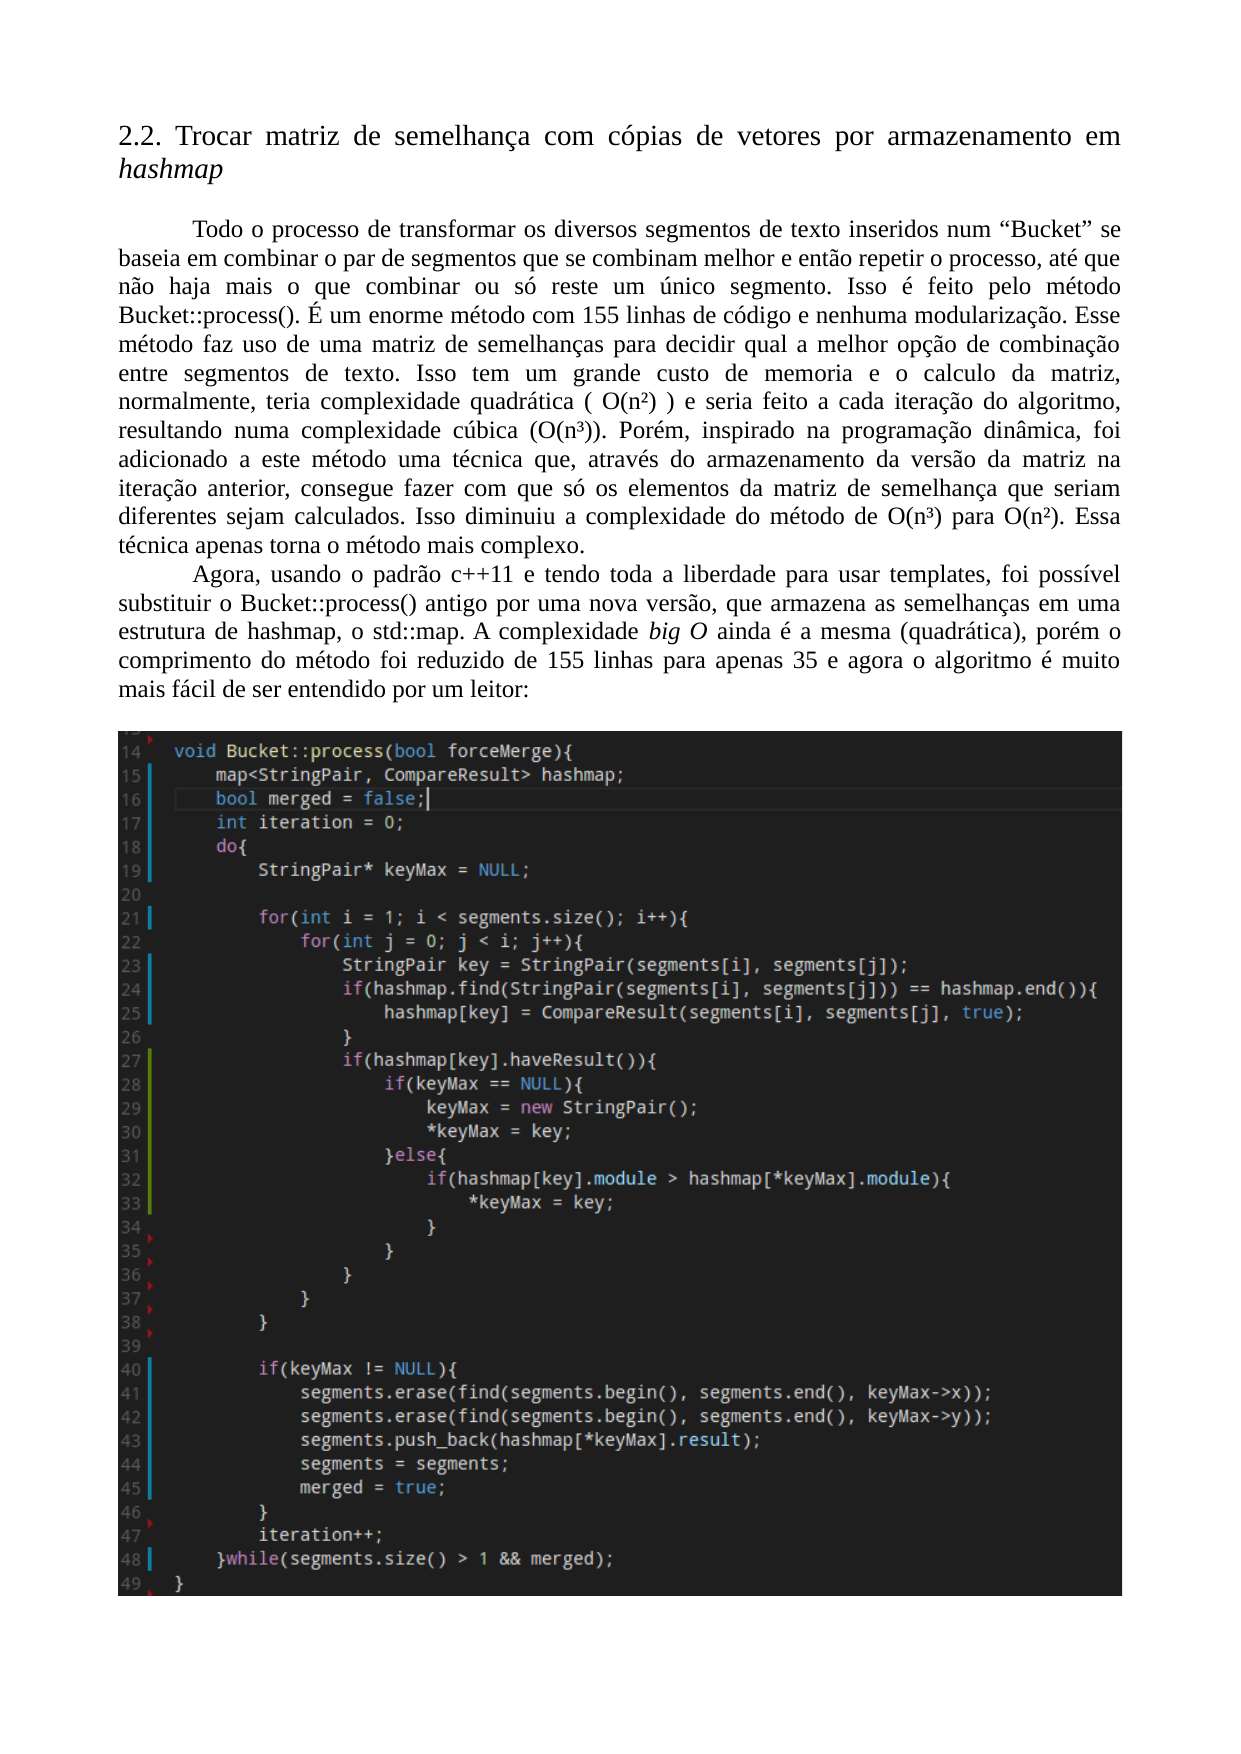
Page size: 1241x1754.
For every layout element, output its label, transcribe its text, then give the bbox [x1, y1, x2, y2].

picture [118, 731, 1123, 1596]
text Todo o processo de transformar os diversos segmentos de texto inseridos num “Bucket” se baseia em combinar o par de segmentos que se combinam melhor e então repetir o processo, até que não haja mais o que combinar ou só reste um único segmento. Isso é feito pelo método Bucket::process(). É um enorme método com 155 linhas de código e nenhuma modularização. Esse método faz uso de uma matriz de semelhanças para decidir qual a melhor opção de combinação entre segmentos de texto. Isso tem um grande custo de memoria e o calculo da matriz, normalmente, teria complexidade quadrática ( O(n²) ) e seria feito a cada iteração do algoritmo, resultando numa complexidade cúbica (O(n³)). Porém, inspirado na programação dinâmica, foi adicionado a este método uma técnica que, através do armazenamento da versão da matriz na iteração anterior, consegue fazer com que só os elementos da matriz de semelhança que seriam diferentes sejam calculados. Isso diminuiu a complexidade do método de O(n³) para O(n²). Essa técnica apenas torna o método mais complexo. [118, 214, 1122, 559]
text 2.2. Trocar matriz de semelhança com cópias de vetores por armazenamento em hashmap [118, 118, 1122, 185]
text Agora, usando o padrão c++11 e tendo toda a liberdade para usar templates, foi possível substituir o Bucket::process() antigo por uma nova versão, que armazena as semelhanças em uma estrutura de hashmap, o std::map. A complexidade big O ainda é a mesma (quadrática), porém o comprimento do método foi reduzido de 155 linhas para apenas 35 e agora o algoritmo é muito mais fácil de ser entendido por um leitor: [118, 559, 1122, 703]
